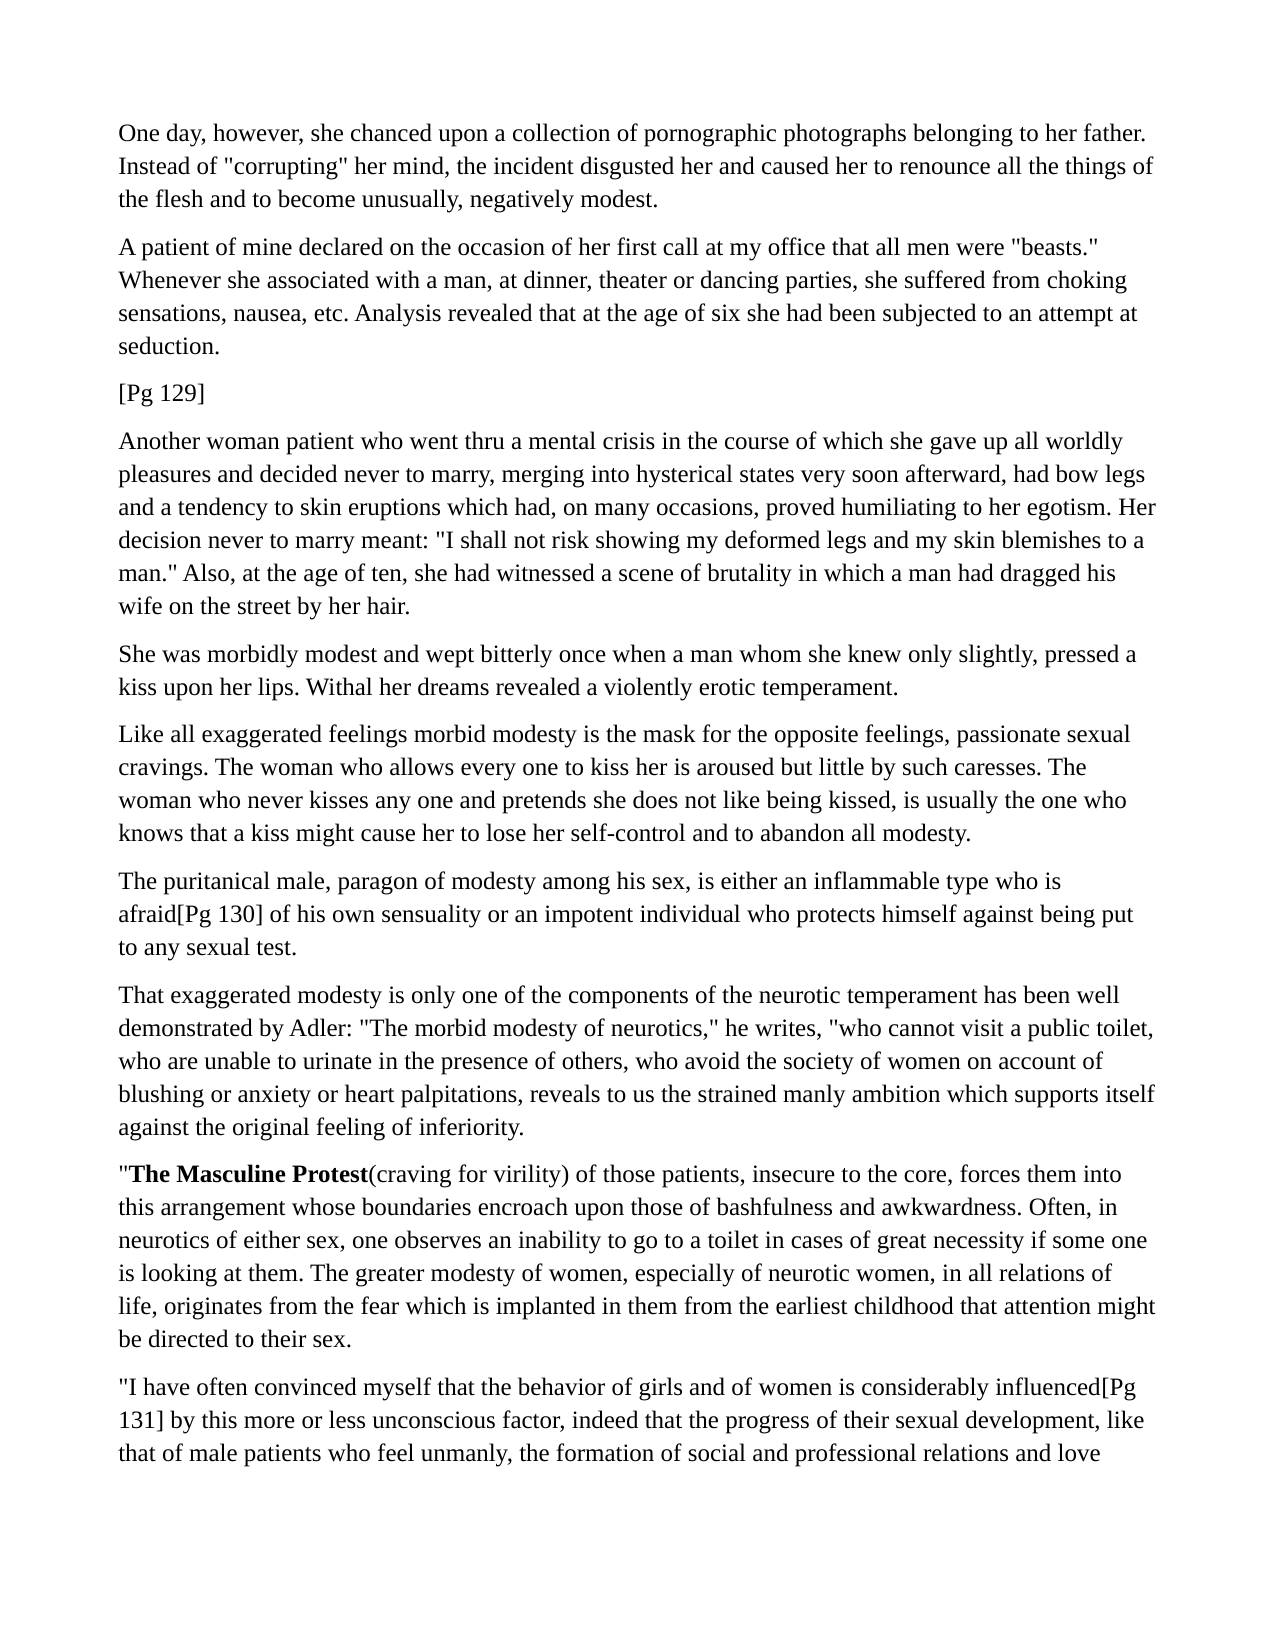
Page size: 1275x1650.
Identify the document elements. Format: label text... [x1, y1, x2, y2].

text The puritanical male, paragon of modesty among his sex, is either an inflammable type who is afraid[Pg 130] of his own sensuality or an impotent individual who protects himself against being put to any sexual test. [118, 866, 1157, 961]
text One day, however, she chanced upon a collection of pornographic photographs belonging to her father. Instead of "corrupting" her mind, the incident disgusted her and caused her to renounce all the things of the flesh and to become unusually, negatively modest. [118, 118, 1157, 213]
text She was morbidly modest and wept bitterly once when a man whom she knew only slightly, pressed a kiss upon her lips. Withal her dreams revealed a violently erotic temperament. [118, 639, 1157, 701]
text [Pg 129] [118, 378, 1157, 407]
text "I have often convinced myself that the behavior of girls and of women is considerably influenced[Pg 131] by this more or less unconscious factor, indeed that the progress of their sexual development, like that of male patients who feel unmanly, the formation of social and professional relations and love [118, 1372, 1157, 1467]
text Another woman patient who went thru a mental crisis in the course of which she gave up all worldly pleasures and decided never to marry, merging into hysterical states very soon afterward, had bow legs and a tendency to skin eruptions which had, on many occasions, proved humiliating to her egotism. Her decision never to marry meant: "I shall not risk showing my deformed legs and my skin blemishes to a man." Also, at the age of ten, she had witnessed a scene of brutality in which a man had dragged his wife on the street by her hair. [118, 426, 1157, 620]
text A patient of mine declared on the occasion of her first call at my office that all men were "beasts." Whenever she associated with a man, at dinner, theater or dancing parties, she suffered from choking sensations, nausea, etc. Analysis revealed that at the age of six she had been subjected to an attempt at seduction. [118, 232, 1157, 359]
text Like all exaggerated feelings morbid modesty is the mask for the opposite feelings, passionate sexual cravings. The woman who allows every one to kiss her is aroused but little by such caresses. The woman who never kisses any one and pretends she does not like being kissed, is usually the one who knows that a kiss might cause her to lose her self-control and to abandon all modesty. [118, 719, 1157, 847]
text That exaggerated modesty is only one of the components of the neurotic temperament has been well demonstrated by Adler: "The morbid modesty of neurotics," he writes, "who cannot visit a public toilet, who are unable to urinate in the presence of others, who avoid the society of women on account of blushing or anxiety or heart palpitations, reveals to us the strained manly ambition which supports itself against the original feeling of inferiority. [118, 980, 1157, 1141]
text "The Masculine Protest(craving for virility) of those patients, insecure to the core, forces them into this arrangement whose boundaries encroach upon those of bashfulness and awkwardness. Often, in neurotics of either sex, one observes an inability to go to a toilet in cases of great necessity if some one is looking at them. The greater modesty of women, especially of neurotic women, in all relations of life, originates from the fear which is implanted in them from the earliest childhood that attention might be directed to their sex. [118, 1159, 1157, 1353]
